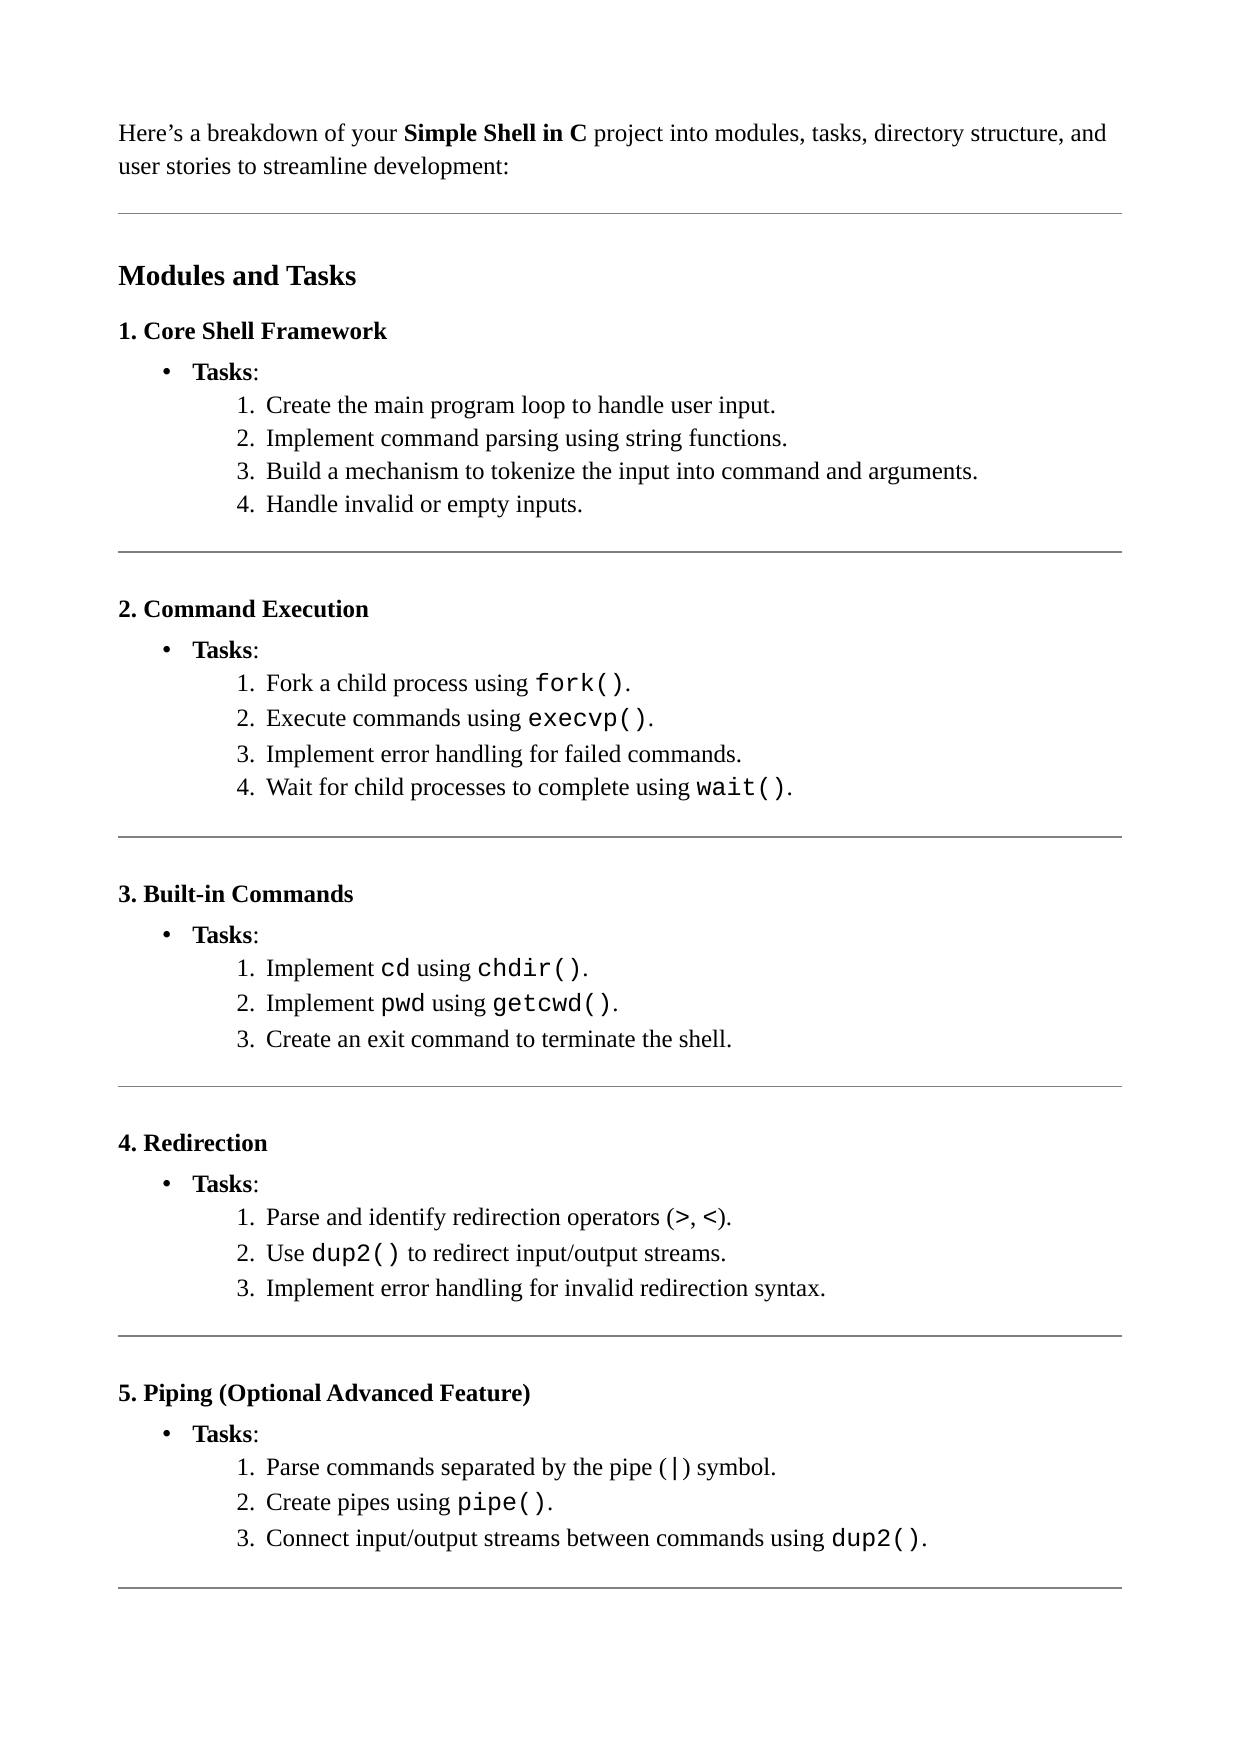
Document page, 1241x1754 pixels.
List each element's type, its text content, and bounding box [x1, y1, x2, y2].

list Create the main program loop to handle user input. [236, 390, 1122, 419]
subtitle 3. Built-in Commands [118, 879, 1122, 907]
list Connect input/output streams between commands using dup2(). [236, 1523, 1122, 1554]
list Tasks: [162, 920, 1122, 949]
list Implement pwd using getcwd(). [236, 988, 1122, 1019]
list Tasks: [162, 635, 1122, 664]
list Build a mechanism to tokenize the input into command and arguments. [236, 456, 1122, 485]
list Implement command parsing using string functions. [236, 423, 1122, 452]
list Create pipes using pipe(). [236, 1487, 1122, 1518]
subtitle 1. Core Shell Framework [118, 316, 1122, 345]
list Tasks: [162, 1169, 1122, 1198]
list Implement error handling for failed commands. [236, 739, 1122, 768]
list Create an exit command to terminate the shell. [236, 1024, 1122, 1053]
list Wait for child processes to complete using wait(). [236, 772, 1122, 803]
subtitle 4. Redirection [118, 1128, 1122, 1157]
list Use dup2() to redirect input/output streams. [236, 1238, 1122, 1269]
list Implement error handling for invalid redirection syntax. [236, 1273, 1122, 1302]
list Parse and identify redirection operators (>, <). [236, 1202, 1122, 1233]
list Tasks: [162, 1419, 1122, 1448]
text Here’s a breakdown of your Simple Shell in C project into modules, tasks, directory structure, and user stories to streamline development: [118, 118, 1122, 180]
list Handle invalid or empty inputs. [236, 489, 1122, 518]
list Parse commands separated by the pipe (|) symbol. [236, 1452, 1122, 1483]
subtitle 2. Command Execution [118, 594, 1122, 623]
list Execute commands using execvp(). [236, 703, 1122, 734]
list Fork a child process using fork(). [236, 668, 1122, 699]
list Implement cd using chdir(). [236, 953, 1122, 984]
list Tasks: [162, 357, 1122, 386]
subtitle 5. Piping (Optional Advanced Feature) [118, 1378, 1122, 1406]
subtitle Modules and Tasks [118, 258, 1122, 291]
